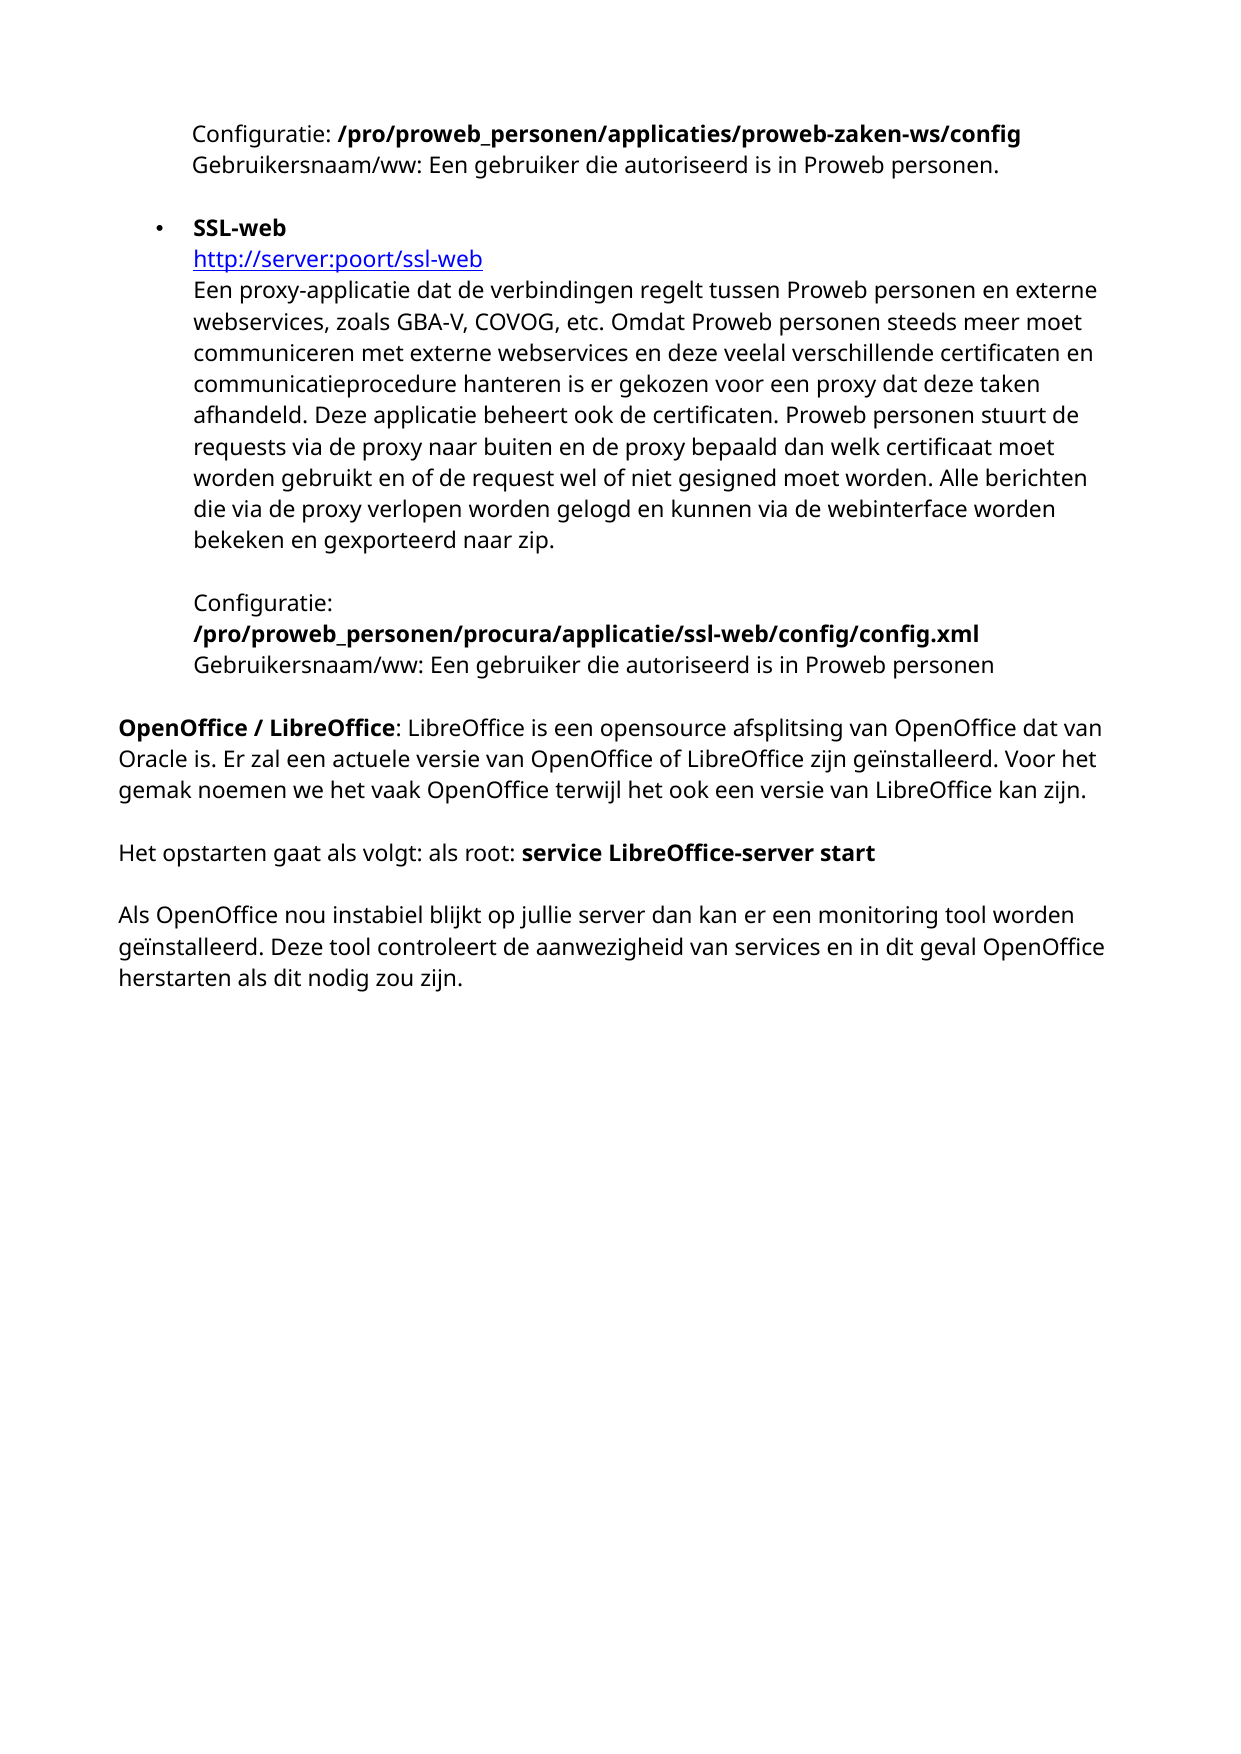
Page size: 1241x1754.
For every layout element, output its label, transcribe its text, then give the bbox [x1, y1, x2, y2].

list Gebruikersnaam/ww: Een gebruiker die autoriseerd is in Proweb personen [156, 649, 1122, 681]
text Als OpenOffice nou instabiel blijkt op jullie server dan kan er een monitoring tool worden geïnstalleerd. Deze tool controleert de aanwezigheid van services en in dit geval OpenOffice herstarten als dit nodig zou zijn. [118, 899, 1122, 993]
text OpenOffice / LibreOffice: LibreOffice is een opensource afsplitsing van OpenOffice dat van Oracle is. Er zal een actuele versie van OpenOffice of LibreOffice zijn geïnstalleerd. Voor het gemak noemen we het vaak OpenOffice terwijl het ook een versie van LibreOffice kan zijn. [118, 712, 1122, 806]
text Configuratie: /pro/proweb_personen/applicaties/proweb-zaken-ws/config [192, 118, 1122, 149]
list SSL-web [156, 212, 1122, 243]
text Gebruikersnaam/ww: Een gebruiker die autoriseerd is in Proweb personen. [192, 149, 1122, 181]
text Het opstarten gaat als volgt: als root: service LibreOffice-server start [118, 837, 1122, 868]
list http://server:poort/ssl-web Een proxy-applicatie dat de verbindingen regelt tussen Proweb personen en externe webservices, zoals GBA-V, COVOG, etc. Omdat Proweb personen steeds meer moet communiceren met externe webservices en deze veelal verschillende certificaten en communicatieprocedure hanteren is er gekozen voor een proxy dat deze taken afhandeld. Deze applicatie beheert ook de certificaten. Proweb personen stuurt de requests via de proxy naar buiten en de proxy bepaald dan welk certificaat moet worden gebruikt en of de request wel of niet gesigned moet worden. Alle berichten die via de proxy verlopen worden gelogd en kunnen via de webinterface worden bekeken en gexporteerd naar zip. Configuratie: /pro/proweb_personen/procura/applicatie/ssl-web/config/config.xml [156, 243, 1122, 649]
